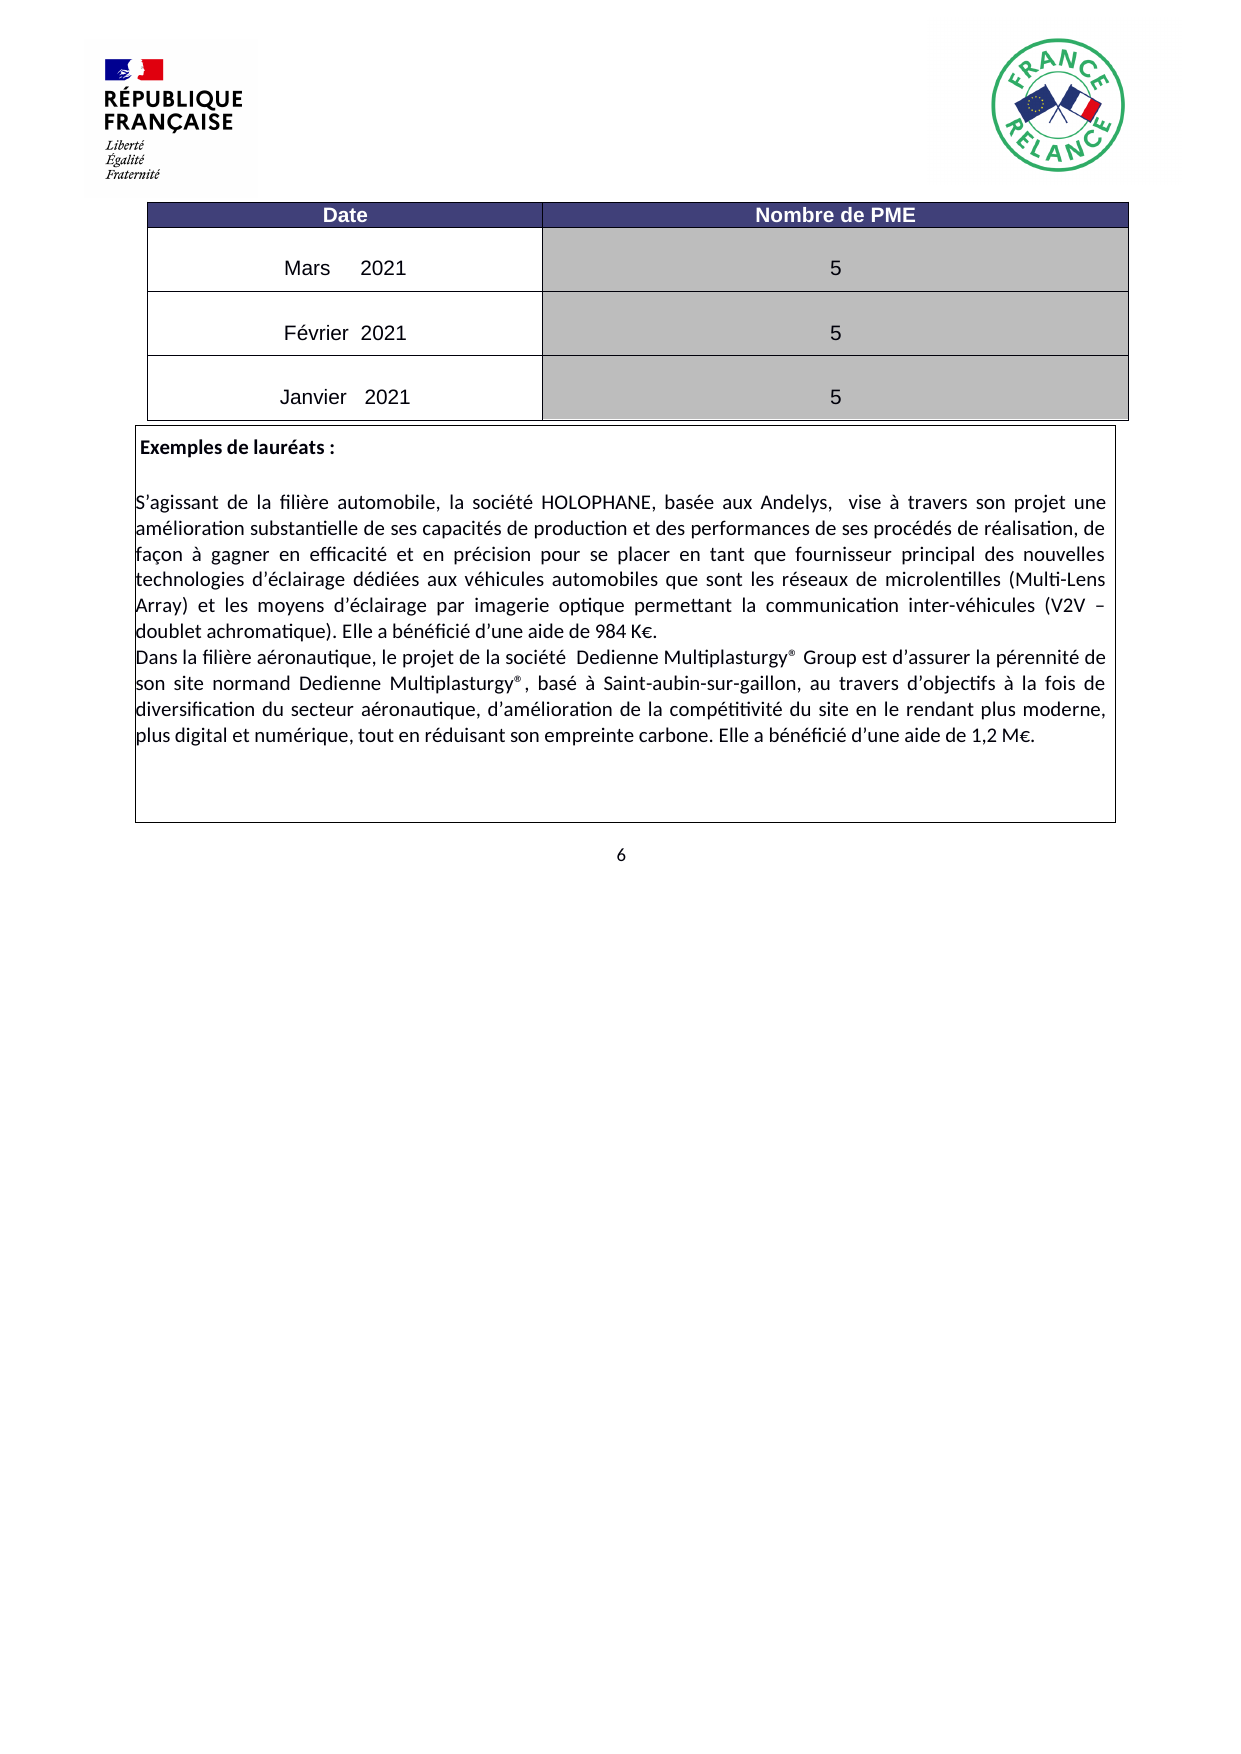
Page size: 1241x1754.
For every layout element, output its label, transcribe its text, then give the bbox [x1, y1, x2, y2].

text 6 [0, 843, 1238, 867]
table_cell 5 [543, 292, 1128, 355]
text Dans la filière aéronautique, le projet de la société Dedienne Multiplasturgy® Group est d’assurer la pérennité de son site normand Dedienne Multiplasturgy®, basé à Saint-aubin-sur-gaillon, au travers d’objectifs à la fois de diversification du secteur aéronautique, d’amélioration de la compétitivité du site en le rendant plus moderne, plus digital et numérique, tout en réduisant son empreinte carbone. Elle a bénéficié d’une aide de 1,2 M€. [135, 644, 1108, 748]
picture [926, 17, 1189, 185]
table_cell 5 [543, 228, 1128, 291]
table_cell Février 2021 [148, 292, 542, 355]
picture [84, 39, 263, 200]
table_cell Janvier 2021 [148, 356, 542, 419]
text S’agissant de la filière automobile, la société HOLOPHANE, basée aux Andelys, vise à travers son projet une amélioration substantielle de ses capacités de production et des performances de ses procédés de réalisation, de façon à gagner en efficacité et en précision pour se placer en tant que fournisseur principal des nouvelles technologies d’éclairage dédiées aux véhicules automobiles que sont les réseaux de microlentilles (Multi-Lens Array) et les moyens d’éclairage par imagerie optique permettant la communication inter-véhicules (V2V – doublet achromatique). Elle a bénéficié d’une aide de 984 K€. [135, 488, 1108, 644]
table_cell 5 [543, 356, 1128, 419]
table_cell Date [148, 203, 542, 227]
table_cell Nombre de PME [543, 203, 1128, 227]
table_cell Mars 2021 [148, 228, 542, 291]
text Exemples de lauréats : [135, 434, 1108, 460]
